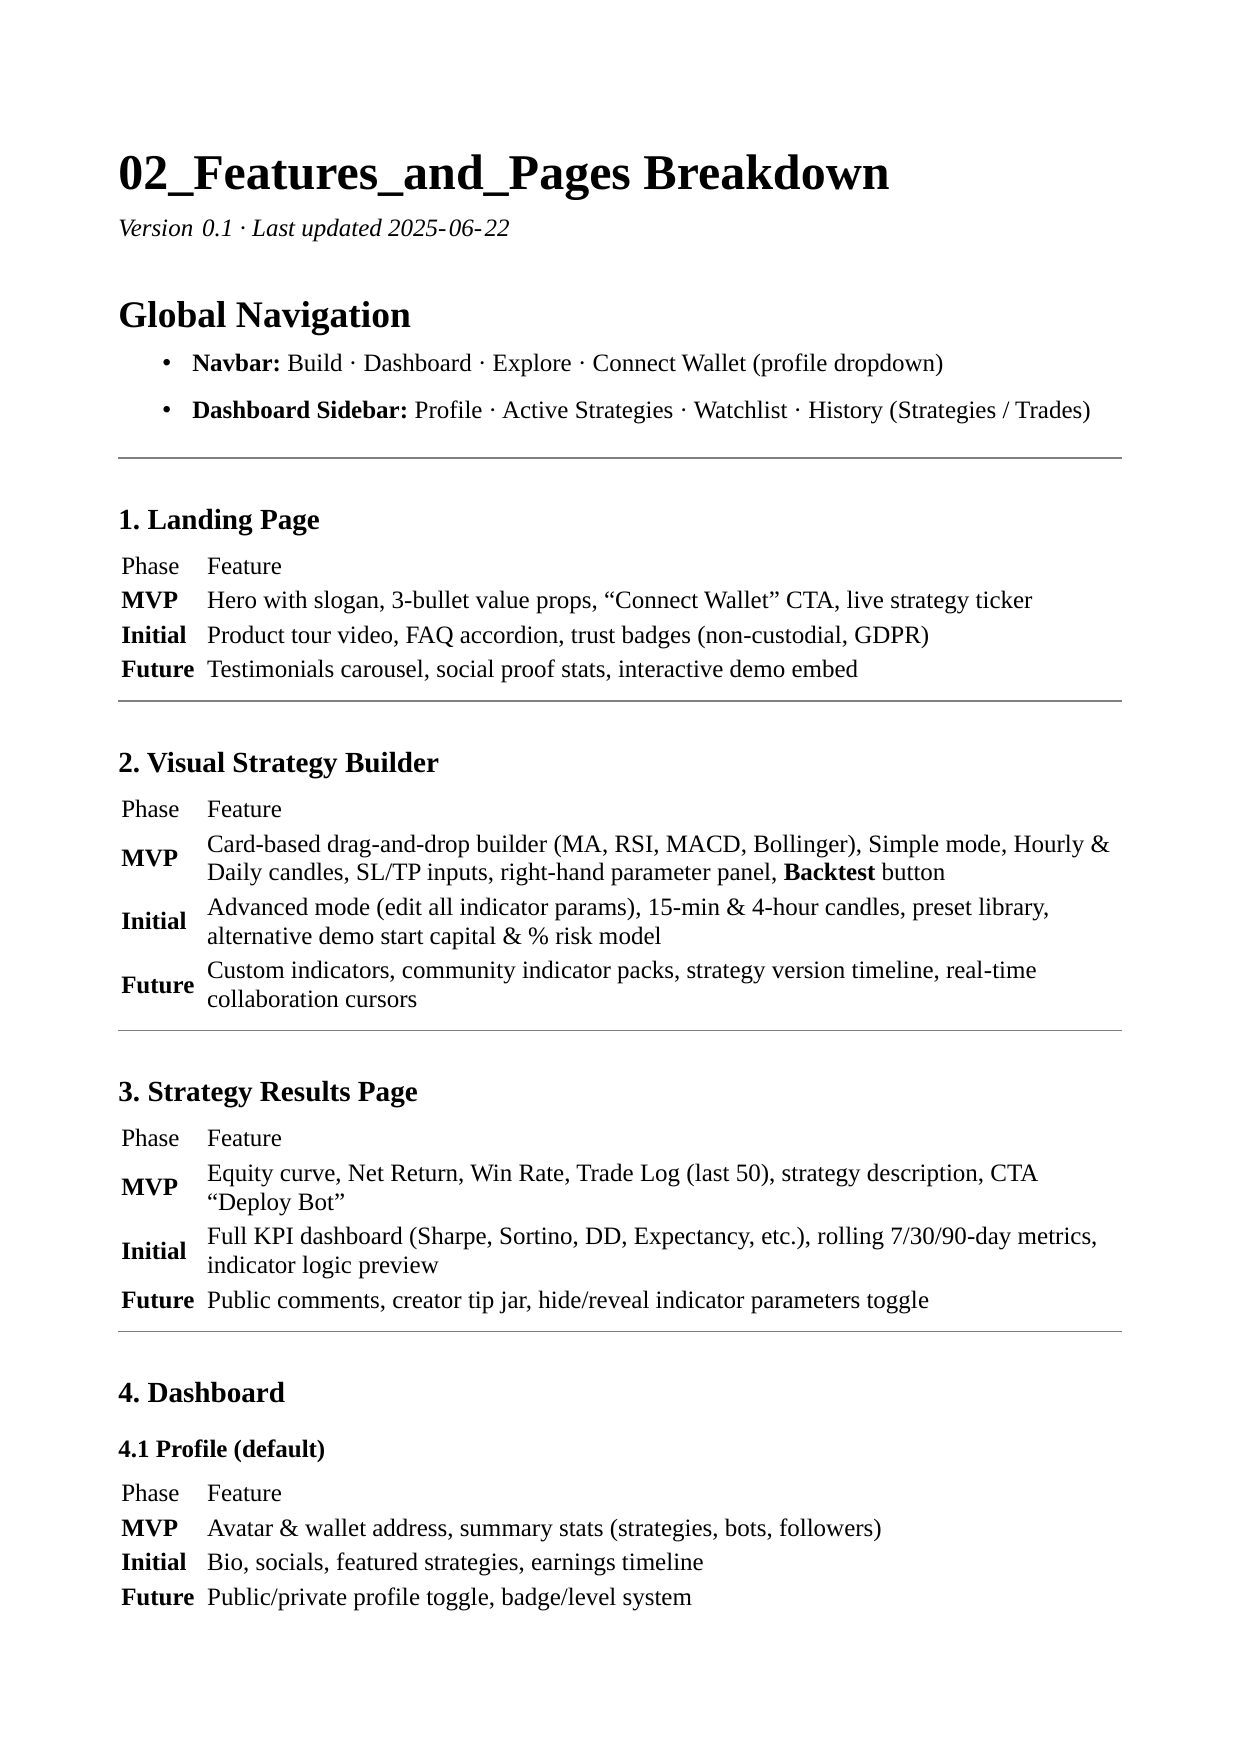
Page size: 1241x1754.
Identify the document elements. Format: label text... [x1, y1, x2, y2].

subtitle 3. Strategy Results Page [118, 1074, 1122, 1108]
subtitle 1. Landing Page [118, 502, 1122, 535]
table_cell Initial [118, 617, 204, 652]
table_cell Bio, socials, featured strategies, earnings timeline [204, 1544, 894, 1579]
table_cell Future [118, 1282, 204, 1316]
table_cell Initial [118, 1219, 204, 1282]
subtitle Global Navigation [118, 292, 1122, 335]
table_cell Card‑based drag‑and‑drop builder (MA, RSI, MACD, Bollinger), Simple mode, Hourly & Daily candles, SL/TP inputs, right‑hand parameter panel, Backtest button [204, 826, 1122, 889]
table_cell Future [118, 953, 204, 1016]
table_header Feature [204, 1475, 894, 1510]
table_header Phase [118, 548, 204, 582]
list Navbar: Build · Dashboard · Explore · Connect Wallet (profile dropdown) [162, 348, 1122, 377]
table_cell Initial [118, 1544, 204, 1579]
subtitle 02_Features_and_Pages Breakdown [118, 143, 1122, 201]
subtitle 4. Dashboard [118, 1375, 1122, 1409]
table_cell Equity curve, Net Return, Win Rate, Trade Log (last 50), strategy description, CTA “Deploy Bot” [204, 1155, 1122, 1218]
table_header Feature [204, 791, 1122, 826]
table_header Phase [118, 1121, 204, 1155]
table_cell Future [118, 1579, 204, 1613]
table_cell Custom indicators, community indicator packs, strategy version timeline, real‑time collaboration cursors [204, 953, 1122, 1016]
table_cell MVP [118, 1510, 204, 1544]
table_cell Public comments, creator tip jar, hide/reveal indicator parameters toggle [204, 1282, 1122, 1316]
table_header Feature [204, 548, 1045, 582]
list Dashboard Sidebar: Profile · Active Strategies · Watchlist · History (Strategies / Trades) [162, 395, 1122, 424]
table_header Phase [118, 791, 204, 826]
subtitle 2. Visual Strategy Builder [118, 745, 1122, 779]
table_cell MVP [118, 583, 204, 617]
table_cell Future [118, 652, 204, 686]
table_cell Initial [118, 889, 204, 952]
table_header Phase [118, 1475, 204, 1510]
table_cell MVP [118, 826, 204, 889]
table_header Feature [204, 1121, 1122, 1155]
table_cell Full KPI dashboard (Sharpe, Sortino, DD, Expectancy, etc.), rolling 7/30/90‑day metrics, indicator logic preview [204, 1219, 1122, 1282]
table_cell Public/private profile toggle, badge/level system [204, 1579, 894, 1613]
text Version 0.1 · Last updated 2025‑06‑22 [118, 213, 1122, 242]
table_cell Avatar & wallet address, summary stats (strategies, bots, followers) [204, 1510, 894, 1544]
table_cell Hero with slogan, 3‑bullet value props, “Connect Wallet” CTA, live strategy ticker [204, 583, 1045, 617]
table_cell MVP [118, 1155, 204, 1218]
table_cell Product tour video, FAQ accordion, trust badges (non‑custodial, GDPR) [204, 617, 1045, 652]
subtitle 4.1 Profile (default) [118, 1434, 1122, 1463]
table_cell Advanced mode (edit all indicator params), 15‑min & 4‑hour candles, preset library, alternative demo start capital & % risk model [204, 889, 1122, 952]
table_cell Testimonials carousel, social proof stats, interactive demo embed [204, 652, 1045, 686]
